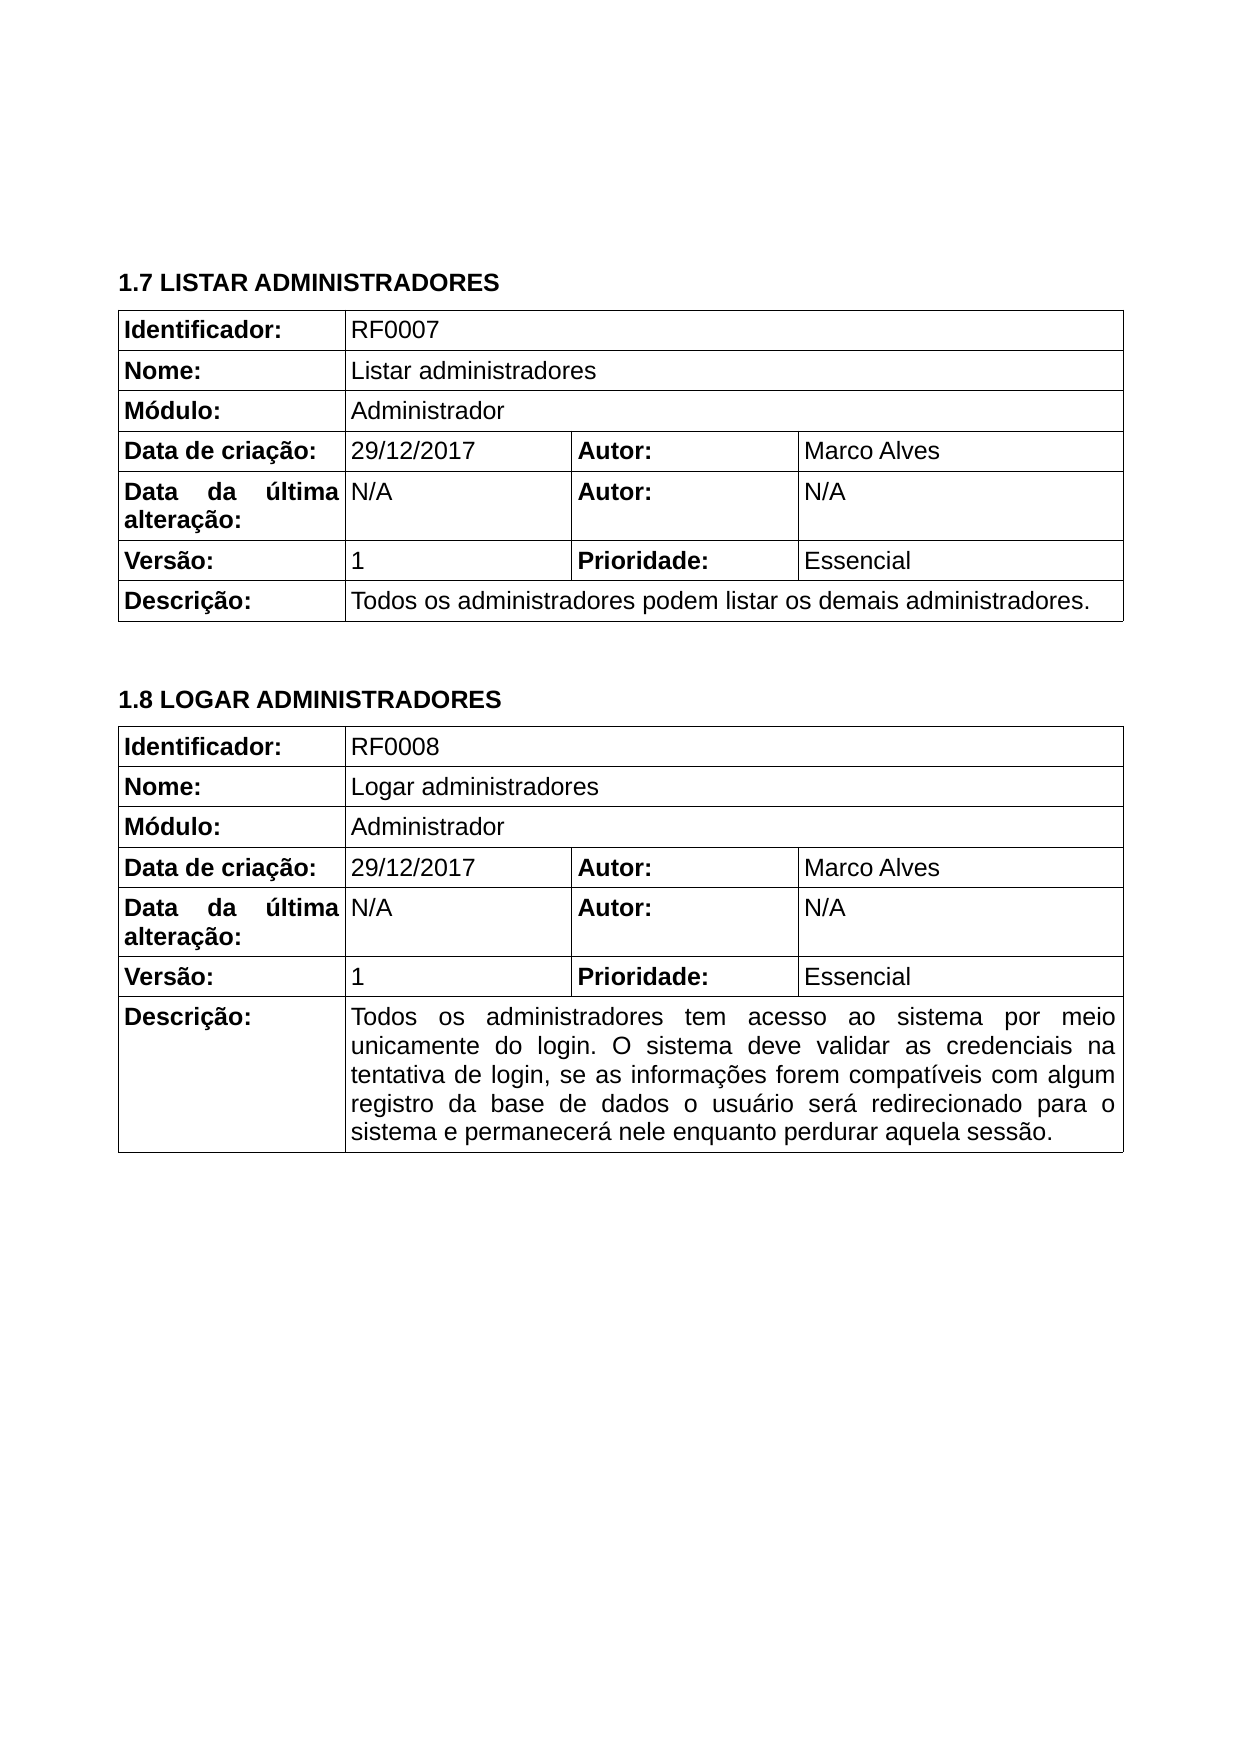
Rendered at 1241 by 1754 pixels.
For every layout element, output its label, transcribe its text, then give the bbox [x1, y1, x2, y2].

table_cell Data de criação: [119, 848, 345, 887]
table_cell Marco Alves [799, 432, 1123, 471]
subtitle 1.8 LOGAR ADMINISTRADORES [118, 684, 1122, 713]
table_cell Descrição: [119, 997, 345, 1152]
table_cell Nome: [119, 351, 345, 390]
table_cell 1 [346, 541, 571, 580]
table_cell Essencial [799, 957, 1123, 996]
table_header RF0007 [346, 311, 1123, 350]
table_cell Administrador [346, 807, 1123, 847]
table_cell Autor: [572, 472, 798, 540]
table_cell Versão: [119, 541, 345, 580]
table_cell Autor: [572, 848, 798, 887]
table_cell Nome: [119, 767, 345, 806]
table_cell Módulo: [119, 391, 345, 431]
table_cell 29/12/2017 [346, 432, 571, 471]
table_header Identificador: [119, 311, 345, 350]
table_cell Autor: [572, 888, 798, 956]
table_cell Módulo: [119, 807, 345, 847]
table_cell N/A [799, 888, 1123, 956]
table_cell Essencial [799, 541, 1123, 580]
table_cell Descrição: [119, 581, 345, 621]
table_cell N/A [346, 472, 571, 540]
table_cell Prioridade: [572, 957, 798, 996]
table_cell Todos os administradores podem listar os demais administradores. [346, 581, 1123, 621]
table_cell Administrador [346, 391, 1123, 431]
table_cell Data de criação: [119, 432, 345, 471]
table_cell Data da última alteração: [119, 472, 345, 540]
table_cell 1 [346, 957, 571, 996]
table_cell Listar administradores [346, 351, 1123, 390]
table_header RF0008 [346, 727, 1123, 766]
table_cell N/A [346, 888, 571, 956]
table_cell Autor: [572, 432, 798, 471]
table_cell 29/12/2017 [346, 848, 571, 887]
table_cell Versão: [119, 957, 345, 996]
subtitle 1.7 LISTAR ADMINISTRADORES [118, 268, 1122, 297]
table_cell Prioridade: [572, 541, 798, 580]
table_cell N/A [799, 472, 1123, 540]
table_header Identificador: [119, 727, 345, 766]
table_cell Logar administradores [346, 767, 1123, 806]
table_cell Todos os administradores tem acesso ao sistema por meio unicamente do login. O sistema deve validar as credenciais na tentativa de login, se as informações forem compatíveis com algum registro da base de dados o usuário será redirecionado para o sistema e permanecerá nele enquanto perdurar aquela sessão. [346, 997, 1123, 1152]
table_cell Marco Alves [799, 848, 1123, 887]
table_cell Data da última alteração: [119, 888, 345, 956]
